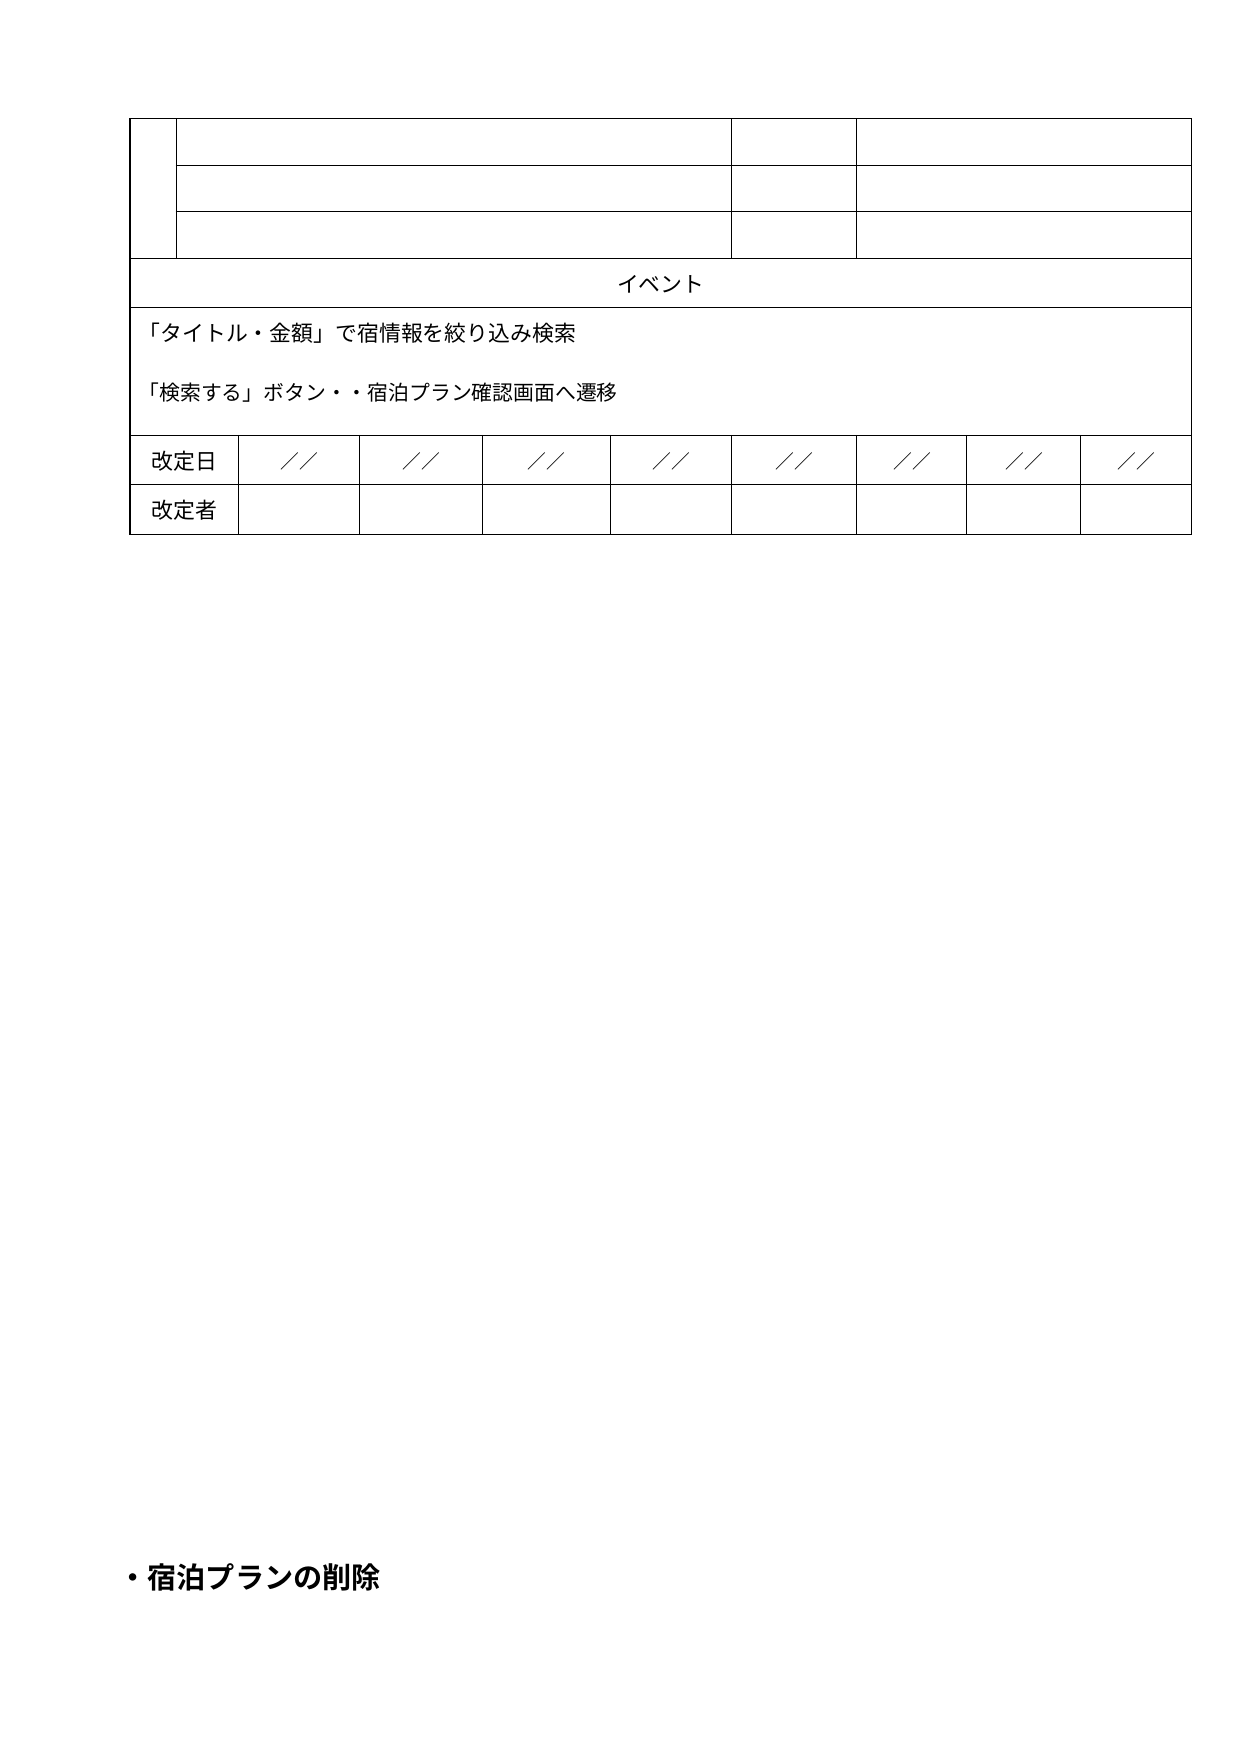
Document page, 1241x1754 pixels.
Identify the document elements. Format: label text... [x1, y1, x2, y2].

table_cell [177, 119, 731, 164]
table_cell イベント [131, 259, 1191, 307]
table_cell [177, 212, 731, 257]
table_cell [611, 485, 731, 533]
table_cell 「タイトル・金額」で宿情報を絞り込み検索 「検索する」ボタン・・宿泊プラン確認画面へ遷移 [131, 308, 1191, 435]
table_cell [732, 212, 856, 257]
table_cell 改定者 [131, 485, 238, 533]
table_cell [967, 485, 1080, 533]
text ・宿泊プランの削除 [118, 1555, 1122, 1597]
table_cell [360, 485, 482, 533]
table_cell 改定日 [131, 436, 238, 484]
table_cell ／／ [483, 436, 610, 484]
table_cell [177, 166, 731, 211]
table_cell ／／ [1081, 436, 1191, 484]
table_cell ／／ [967, 436, 1080, 484]
table_cell [1081, 485, 1191, 533]
table_cell ／／ [732, 436, 856, 484]
table_cell [857, 212, 1191, 257]
table_cell ／／ [611, 436, 731, 484]
table_cell [483, 485, 610, 533]
table_cell [857, 485, 966, 533]
table_cell ／／ [857, 436, 966, 484]
table_cell [732, 119, 856, 164]
table_cell [732, 485, 856, 533]
table_cell [732, 166, 856, 211]
table_cell ／／ [239, 436, 359, 484]
table_cell [857, 119, 1191, 164]
table_cell [857, 166, 1191, 211]
table_cell ／／ [360, 436, 482, 484]
table_cell [239, 485, 359, 533]
